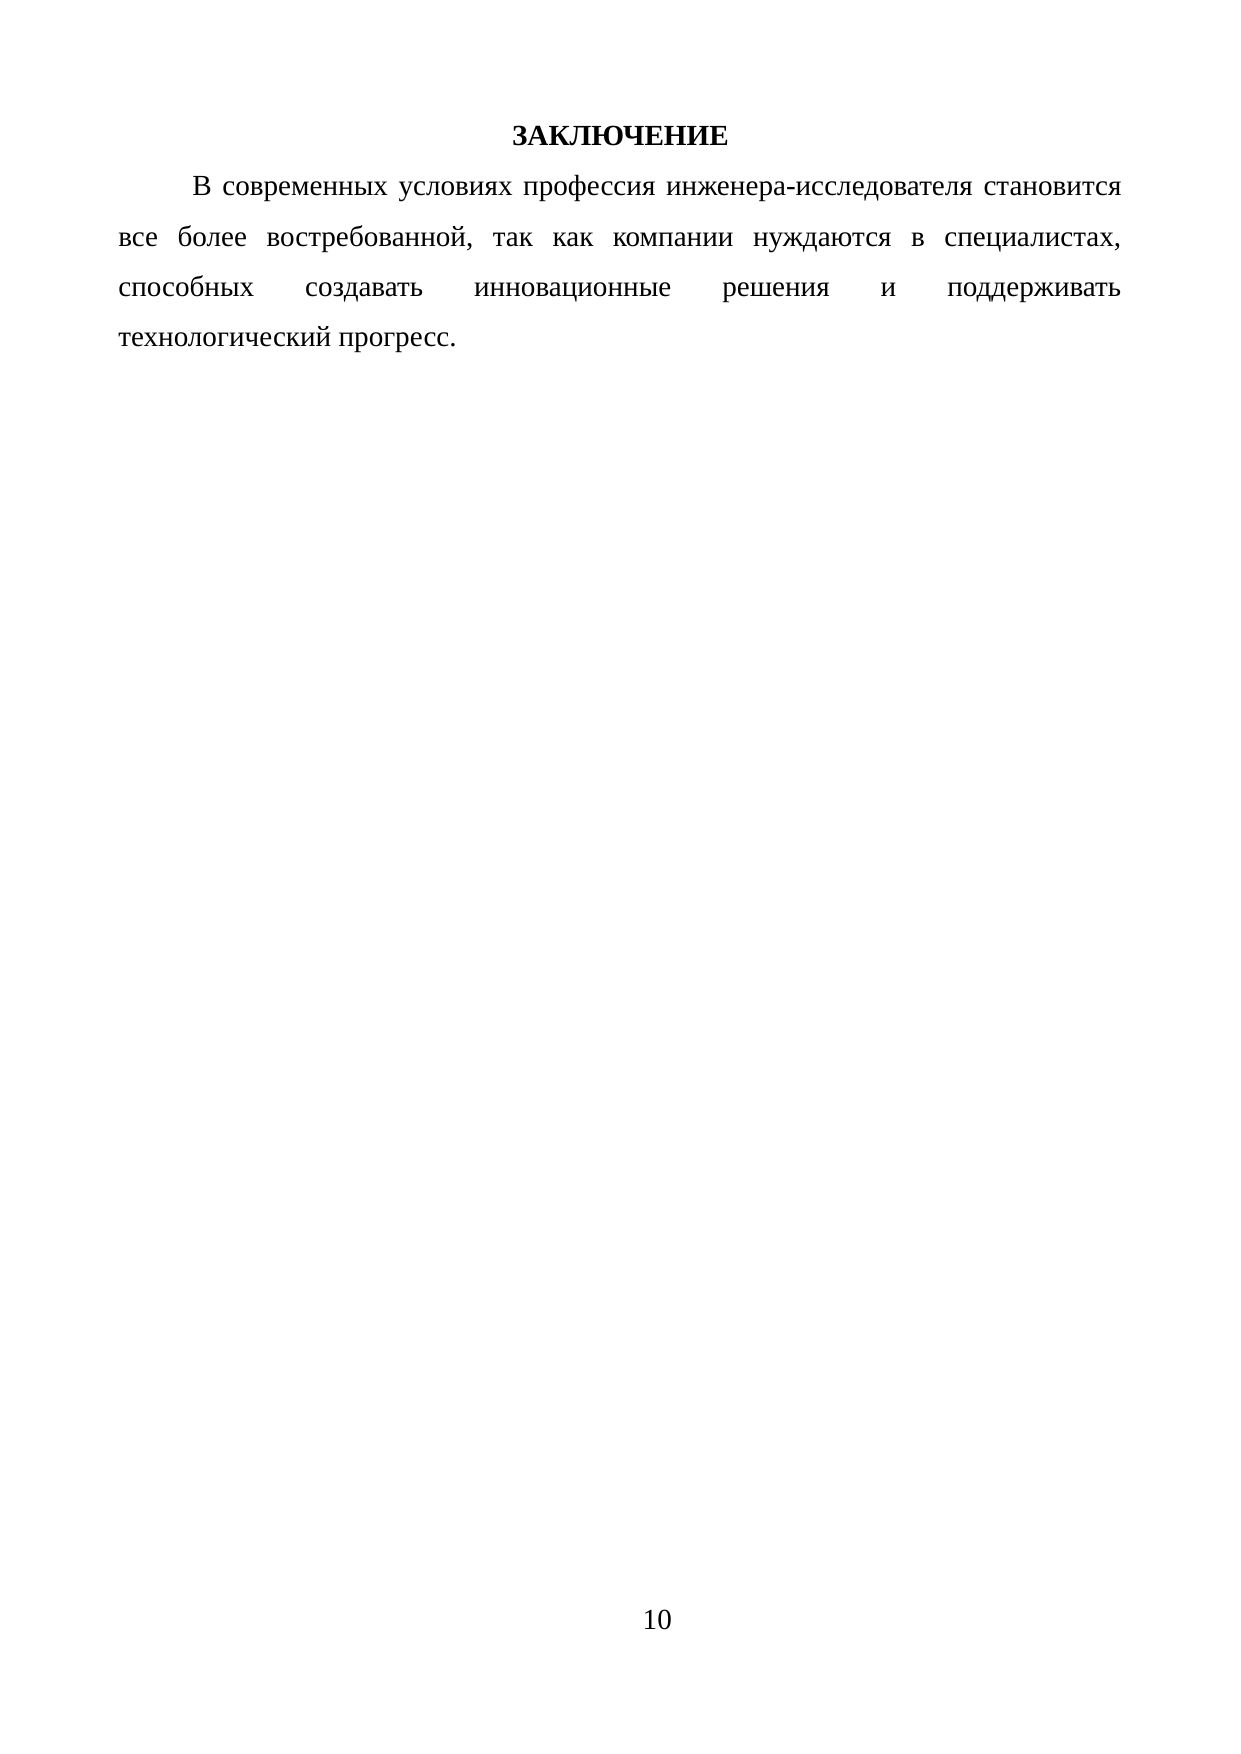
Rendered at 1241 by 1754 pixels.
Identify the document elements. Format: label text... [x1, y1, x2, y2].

subtitle ЗАКЛЮЧЕНИЕ [118, 118, 1122, 152]
text В современных условиях профессия инженера-исследователя становится все более востребованной, так как компании нуждаются в специалистах, способных создавать инновационные решения и поддерживать технологический прогресс. [118, 168, 1122, 353]
